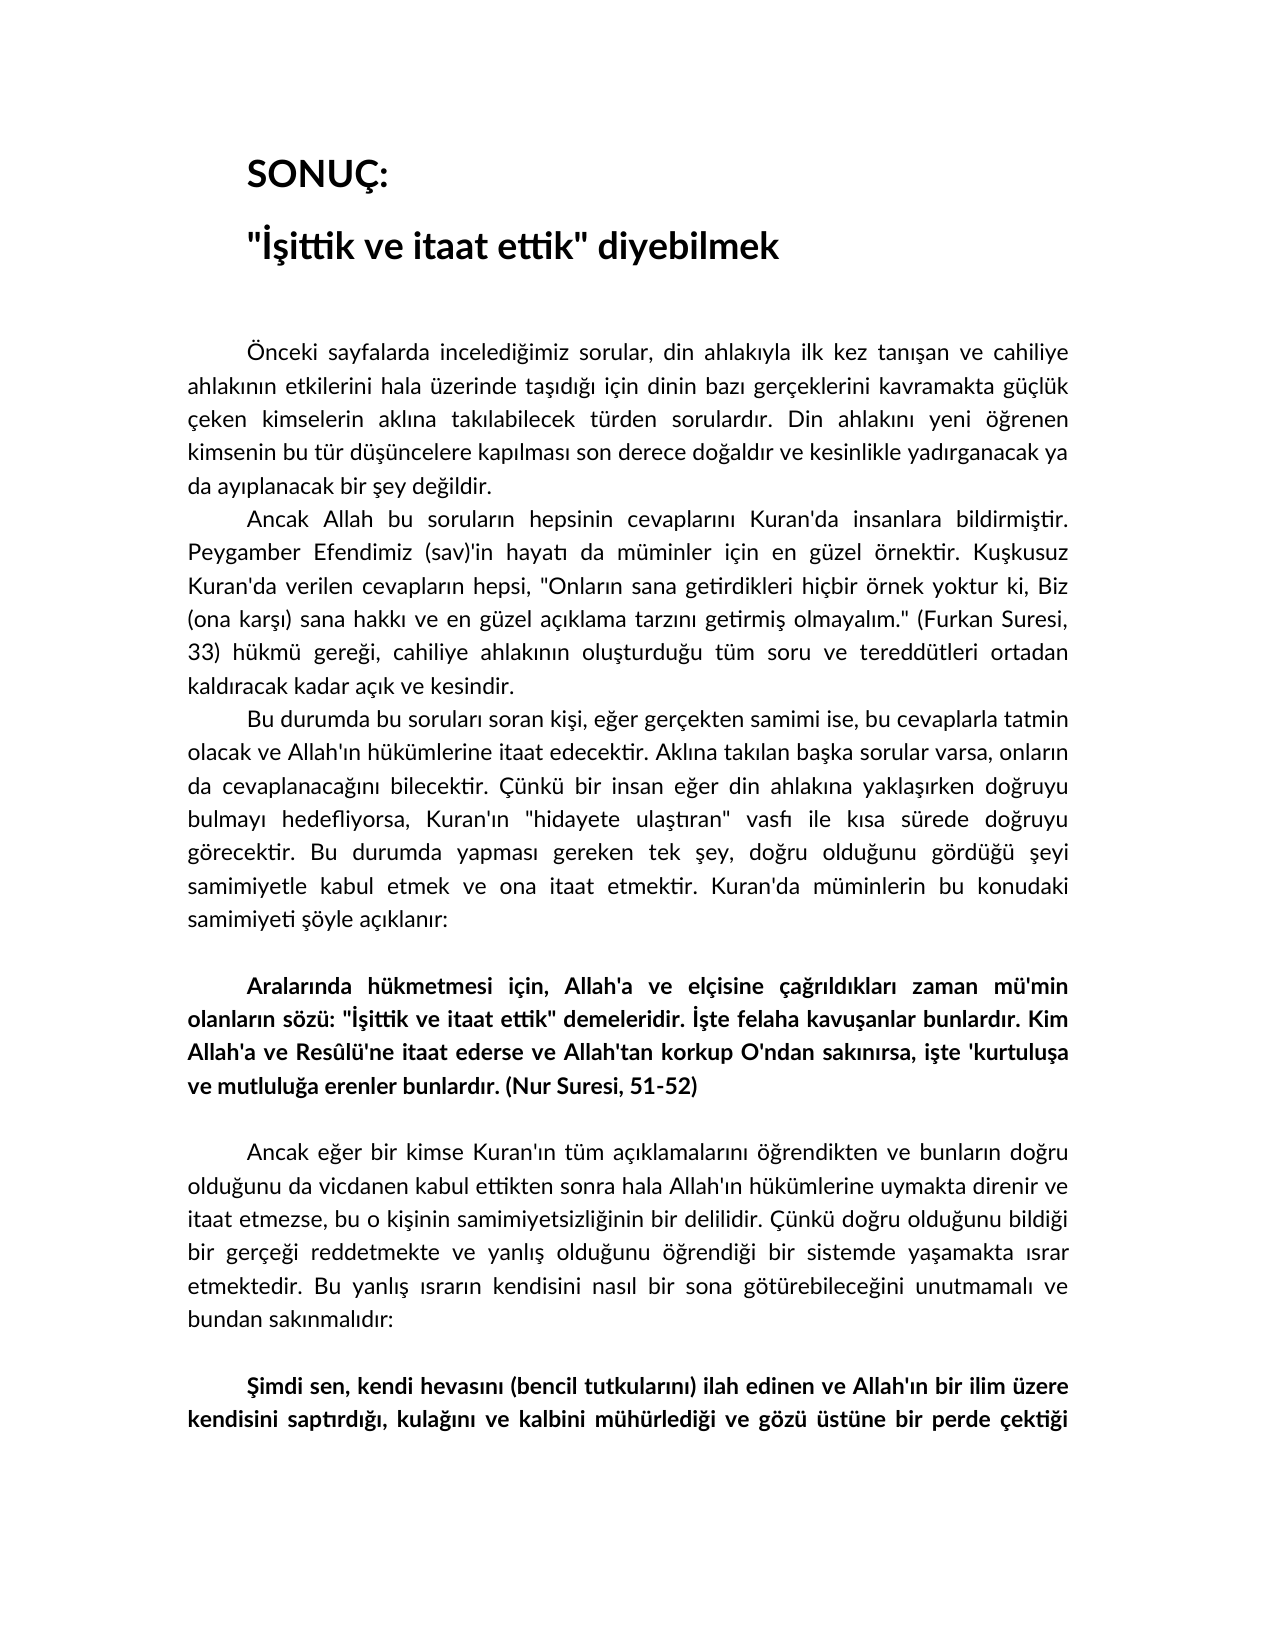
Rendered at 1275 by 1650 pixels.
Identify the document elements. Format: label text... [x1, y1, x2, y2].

text Şimdi sen, kendi hevasını (bencil tutkularını) ilah edinen ve Allah'ın bir ilim üzere kendisini saptırdığı, kulağını ve kalbini mühürlediği ve gözü üstüne bir perde çektiği [187, 1367, 1070, 1434]
text Ancak eğer bir kimse Kuran'ın tüm açıklamalarını öğrendikten ve bunların doğru olduğunu da vicdanen kabul ettikten sonra hala Allah'ın hükümlerine uymakta direnir ve itaat etmezse, bu o kişinin samimiyetsizliğinin bir delilidir. Çünkü doğru olduğunu bildiği bir gerçeği reddetmekte ve yanlış olduğunu öğrendiği bir sistemde yaşamakta ısrar etmektedir. Bu yanlış ısrarın kendisini nasıl bir sona götürebileceğini unutmamalı ve bundan sakınmalıdır: [187, 1134, 1070, 1334]
text Bu durumda bu soruları soran kişi, eğer gerçekten samimi ise, bu cevaplarla tatmin olacak ve Allah'ın hükümlerine itaat edecektir. Aklına takılan başka sorular varsa, onların da cevaplanacağını bilecektir. Çünkü bir insan eğer din ahlakına yaklaşırken doğruyu bulmayı hedefliyorsa, Kuran'ın "hidayete ulaştıran" vasfı ile kısa sürede doğruyu görecektir. Bu durumda yapması gereken tek şey, doğru olduğunu gördüğü şeyi samimiyetle kabul etmek ve ona itaat etmektir. Kuran'da müminlerin bu konudaki samimiyeti şöyle açıklanır: [187, 701, 1070, 934]
text Önceki sayfalarda incelediğimiz sorular, din ahlakıyla ilk kez tanışan ve cahiliye ahlakının etkilerini hala üzerinde taşıdığı için dinin bazı gerçeklerini kavramakta güçlük çeken kimselerin aklına takılabilecek türden sorulardır. Din ahlakını yeni öğrenen kimsenin bu tür düşüncelere kapılması son derece doğaldır ve kesinlikle yadırganacak ya da ayıplanacak bir şey değildir. [187, 334, 1070, 501]
text "İşittik ve itaat ettik" diyebilmek [187, 222, 1070, 267]
text Aralarında hükmetmesi için, Allah'a ve elçisine çağrıldıkları zaman mü'min olanların sözü: "İşittik ve itaat ettik" demeleridir. İşte felaha kavuşanlar bunlardır. Kim Allah'a ve Resûlü'ne itaat ederse ve Allah'tan korkup O'ndan sakınırsa, işte 'kurtuluşa ve mutluluğa erenler bunlardır. (Nur Suresi, 51-52) [187, 967, 1070, 1101]
text SONUÇ: [187, 150, 1070, 195]
text Ancak Allah bu soruların hepsinin cevaplarını Kuran'da insanlara bildirmiştir. Peygamber Efendimiz (sav)'in hayatı da müminler için en güzel örnektir. Kuşkusuz Kuran'da verilen cevapların hepsi, "Onların sana getirdikleri hiçbir örnek yoktur ki, Biz (ona karşı) sana hakkı ve en güzel açıklama tarzını getirmiş olmayalım." (Furkan Suresi, 33) hükmü gereği, cahiliye ahlakının oluşturduğu tüm soru ve tereddütleri ortadan kaldıracak kadar açık ve kesindir. [187, 501, 1070, 701]
